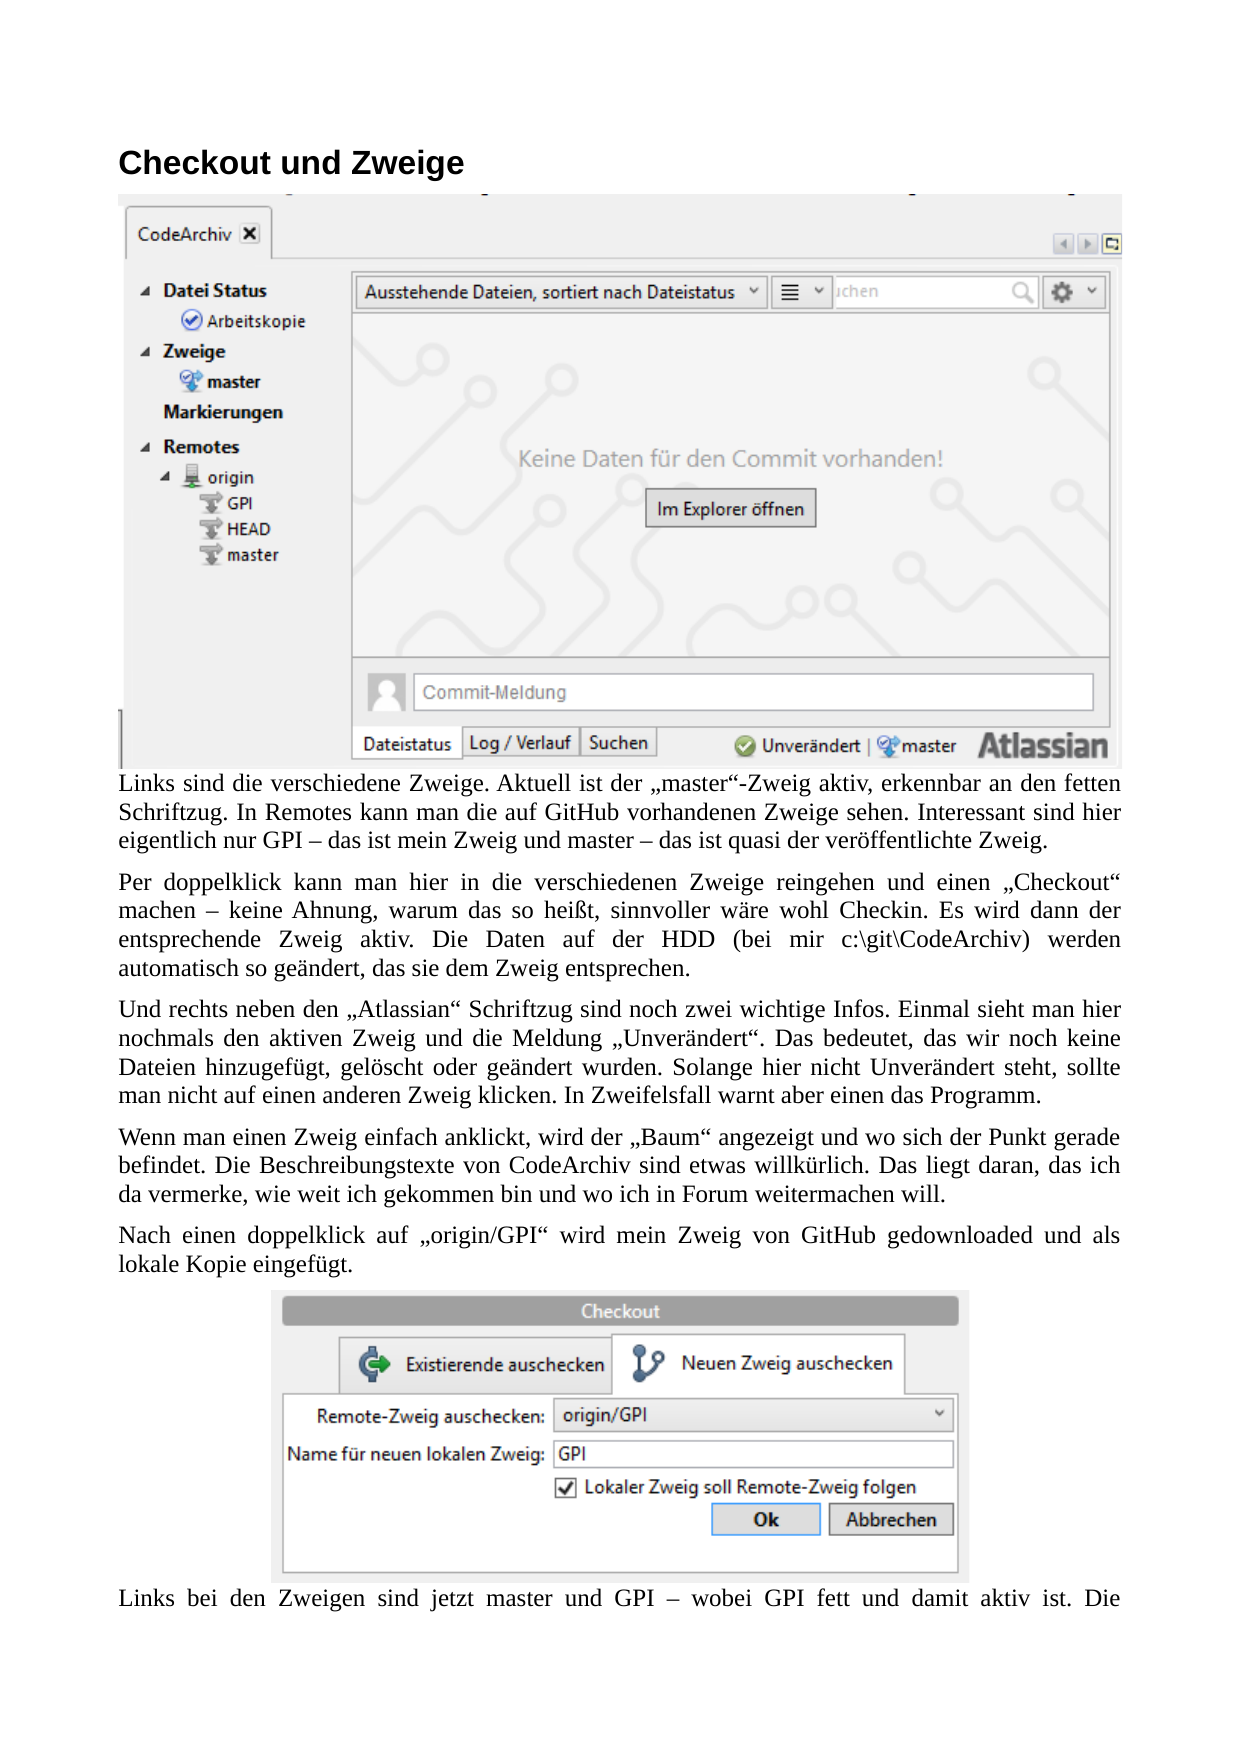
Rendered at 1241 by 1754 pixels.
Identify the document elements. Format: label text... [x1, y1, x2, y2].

text Und rechts neben den „Atlassian“ Schriftzug sind noch zwei wichtige Infos. Einmal sieht man hier nochmals den aktiven Zweig und die Meldung „Unverändert“. Das bedeutet, das wir noch keine Dateien hinzugefügt, gelöscht oder geändert wurden. Solange hier nicht Unverändert steht, sollte man nicht auf einen anderen Zweig klicken. In Zweifelsfall warnt aber einen das Programm. [118, 994, 1122, 1109]
text Wenn man einen Zweig einfach anklickt, wird der „Baum“ angezeigt und wo sich der Punkt gerade befindet. Die Beschreibungstexte von CodeArchiv sind etwas willkürlich. Das liegt daran, das ich da vermerke, wie weit ich gekommen bin und wo ich in Forum weitermachen will. [118, 1122, 1122, 1208]
text Nach einen doppelklick auf „origin/GPI“ wird mein Zweig von GitHub gedownloaded und als lokale Kopie eingefügt. [118, 1221, 1122, 1278]
text Per doppelklick kann man hier in die verschiedenen Zweige reingehen und einen „Checkout“ machen – keine Ahnung, warum das so heißt, sinnvoller wäre wohl Checkin. Es wird dann der entsprechende Zweig aktiv. Die Daten auf der HDD (bei mir c:\git\CodeArchiv) werden automatisch so geändert, das sie dem Zweig entsprechen. [118, 867, 1122, 982]
text Links sind die verschiedene Zweige. Aktuell ist der „master“-Zweig aktiv, erkennbar an den fetten Schriftzug. In Remotes kann man die auf GitHub vorhandenen Zweige sehen. Interessant sind hier eigentlich nur GPI – das ist mein Zweig und master – das ist quasi der veröffentlichte Zweig. [118, 769, 1122, 854]
text Links bei den Zweigen sind jetzt master und GPI – wobei GPI fett und damit aktiv ist. Die [118, 1291, 1122, 1612]
picture [118, 194, 1123, 769]
subtitle Checkout und Zweige [118, 143, 1122, 182]
picture [271, 1290, 970, 1583]
